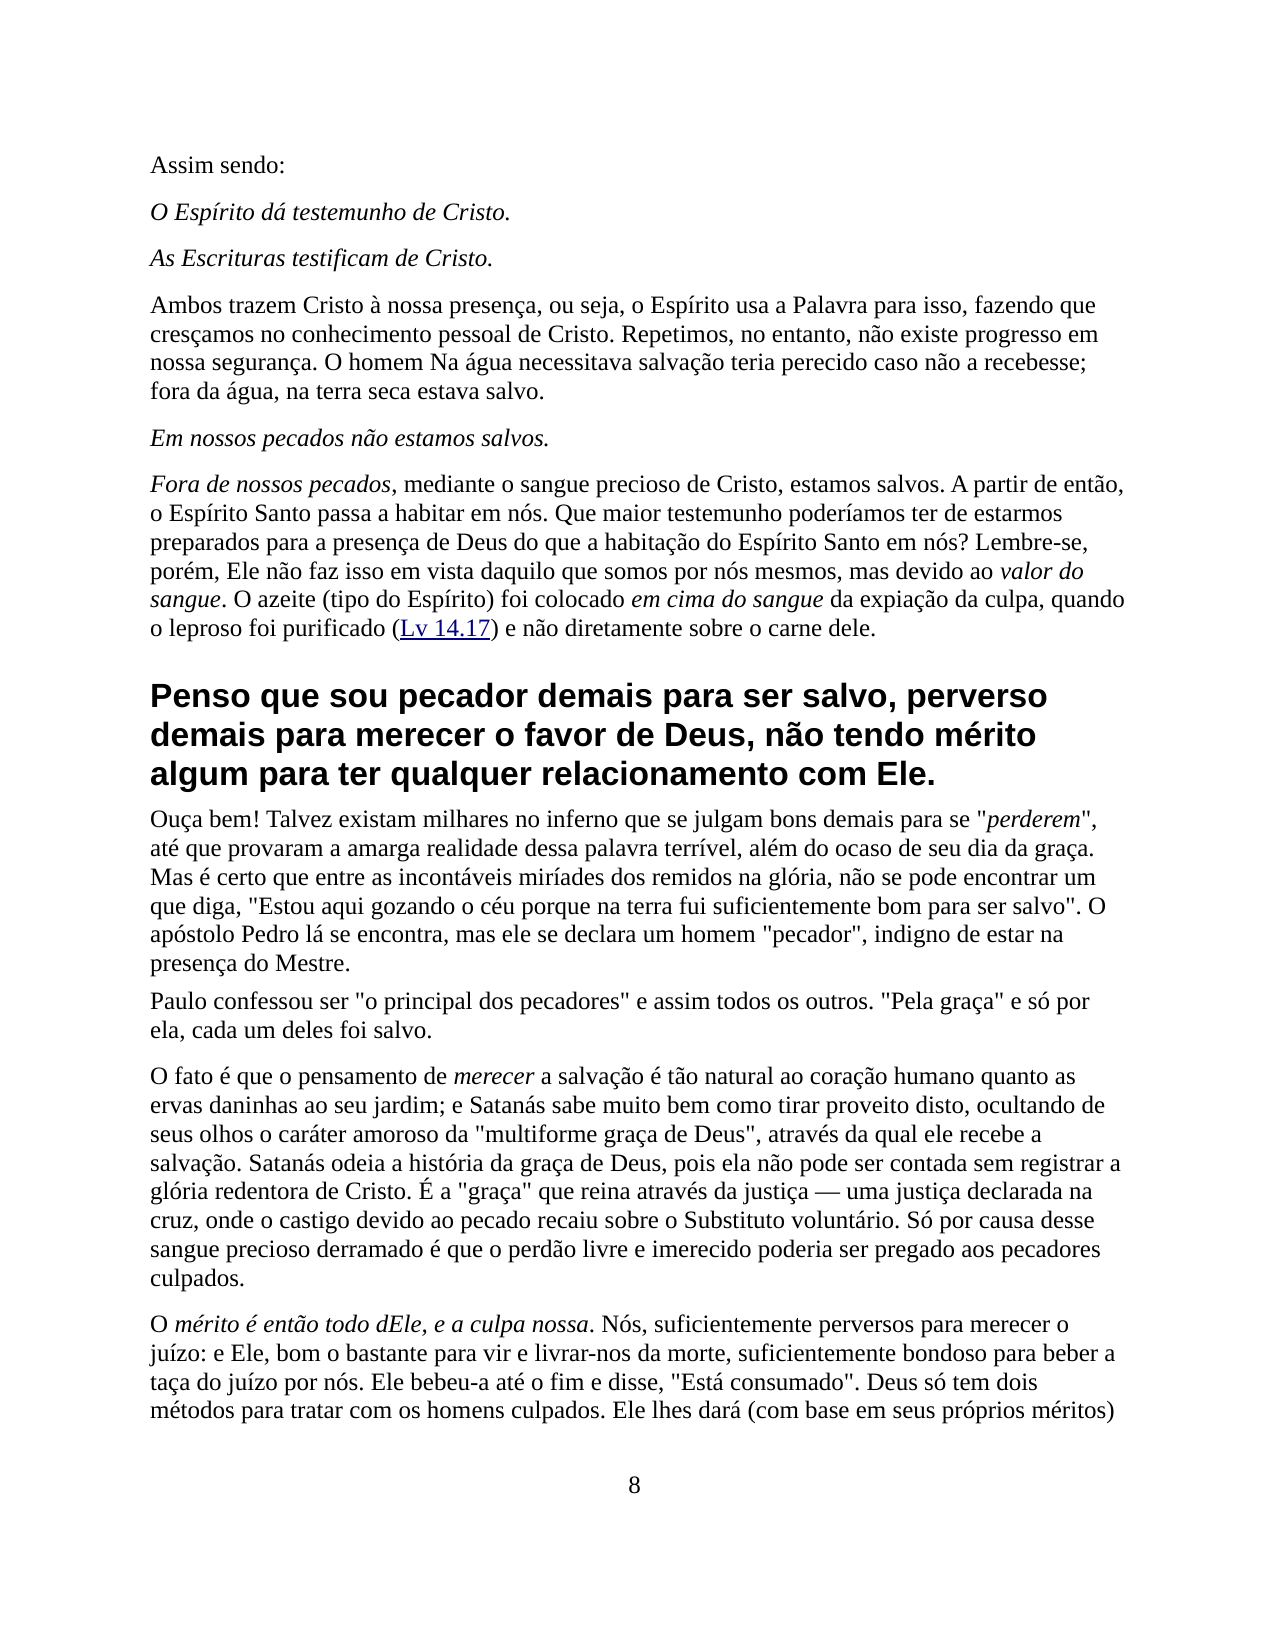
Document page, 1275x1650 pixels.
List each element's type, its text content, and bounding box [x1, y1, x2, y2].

text As Escrituras testificam de Cristo. [150, 243, 1125, 272]
text Assim sendo: [150, 150, 1125, 179]
text Paulo confessou ser "o principal dos pecadores" e assim todos os outros. "Pela graça" e só por ela, cada um deles foi salvo. [150, 986, 1125, 1043]
text O Espírito dá testemunho de Cristo. [150, 197, 1125, 225]
text Em nossos pecados não estamos salvos. [150, 423, 1125, 452]
text O mérito é então todo dEle, e a culpa nossa. Nós, suficientemente perversos para merecer o juízo: e Ele, bom o bastante para vir e livrar-nos da morte, suficientemente bondoso para beber a taça do juízo por nós. Ele bebeu-a até o fim e disse, "Está consumado". Deus só tem dois métodos para tratar com os homens culpados. Ele lhes dará (com base em seus próprios méritos) [150, 1309, 1125, 1424]
text Fora de nossos pecados, mediante o sangue precioso de Cristo, estamos salvos. A partir de então, o Espírito Santo passa a habitar em nós. Que maior testemunho poderíamos ter de estarmos preparados para a presença de Deus do que a habitação do Espírito Santo em nós? Lembre-se, porém, Ele não faz isso em vista daquilo que somos por nós mesmos, mas devido ao valor do sangue. O azeite (tipo do Espírito) foi colocado em cima do sangue da expiação da culpa, quando o leproso foi purificado (Lv 14.17) e não diretamente sobre o carne dele. [150, 469, 1125, 642]
text Ouça bem! Talvez existam milhares no inferno que se julgam bons demais para se "perderem", até que provaram a amarga realidade dessa palavra terrível, além do ocaso de seu dia da graça. Mas é certo que entre as incontáveis miríades dos remidos na glória, não se pode encontrar um que diga, "Estou aqui gozando o céu porque na terra fui suficientemente bom para ser salvo". O apóstolo Pedro lá se encontra, mas ele se declara um homem "pecador", indigno de estar na presença do Mestre. [150, 804, 1125, 977]
subtitle Penso que sou pecador demais para ser salvo, perverso demais para merecer o favor de Deus, não tendo mérito algum para ter qualquer relacionamento com Ele. [150, 676, 1125, 792]
text O fato é que o pensamento de merecer a salvação é tão natural ao coração humano quanto as ervas daninhas ao seu jardim; e Satanás sabe muito bem como tirar proveito disto, ocultando de seus olhos o caráter amoroso da "multiforme graça de Deus", através da qual ele recebe a salvação. Satanás odeia a história da graça de Deus, pois ela não pode ser contada sem registrar a glória redentora de Cristo. É a "graça" que reina através da justiça — uma justiça declarada na cruz, onde o castigo devido ao pecado recaiu sobre o Substituto voluntário. Só por causa desse sangue precioso derramado é que o perdão livre e imerecido poderia ser pregado aos pecadores culpados. [150, 1061, 1125, 1291]
text Ambos trazem Cristo à nossa presença, ou seja, o Espírito usa a Palavra para isso, fazendo que cresçamos no conhecimento pessoal de Cristo. Repetimos, no entanto, não existe progresso em nossa segurança. O homem Na água necessitava salvação teria perecido caso não a recebesse; fora da água, na terra seca estava salvo. [150, 290, 1125, 405]
